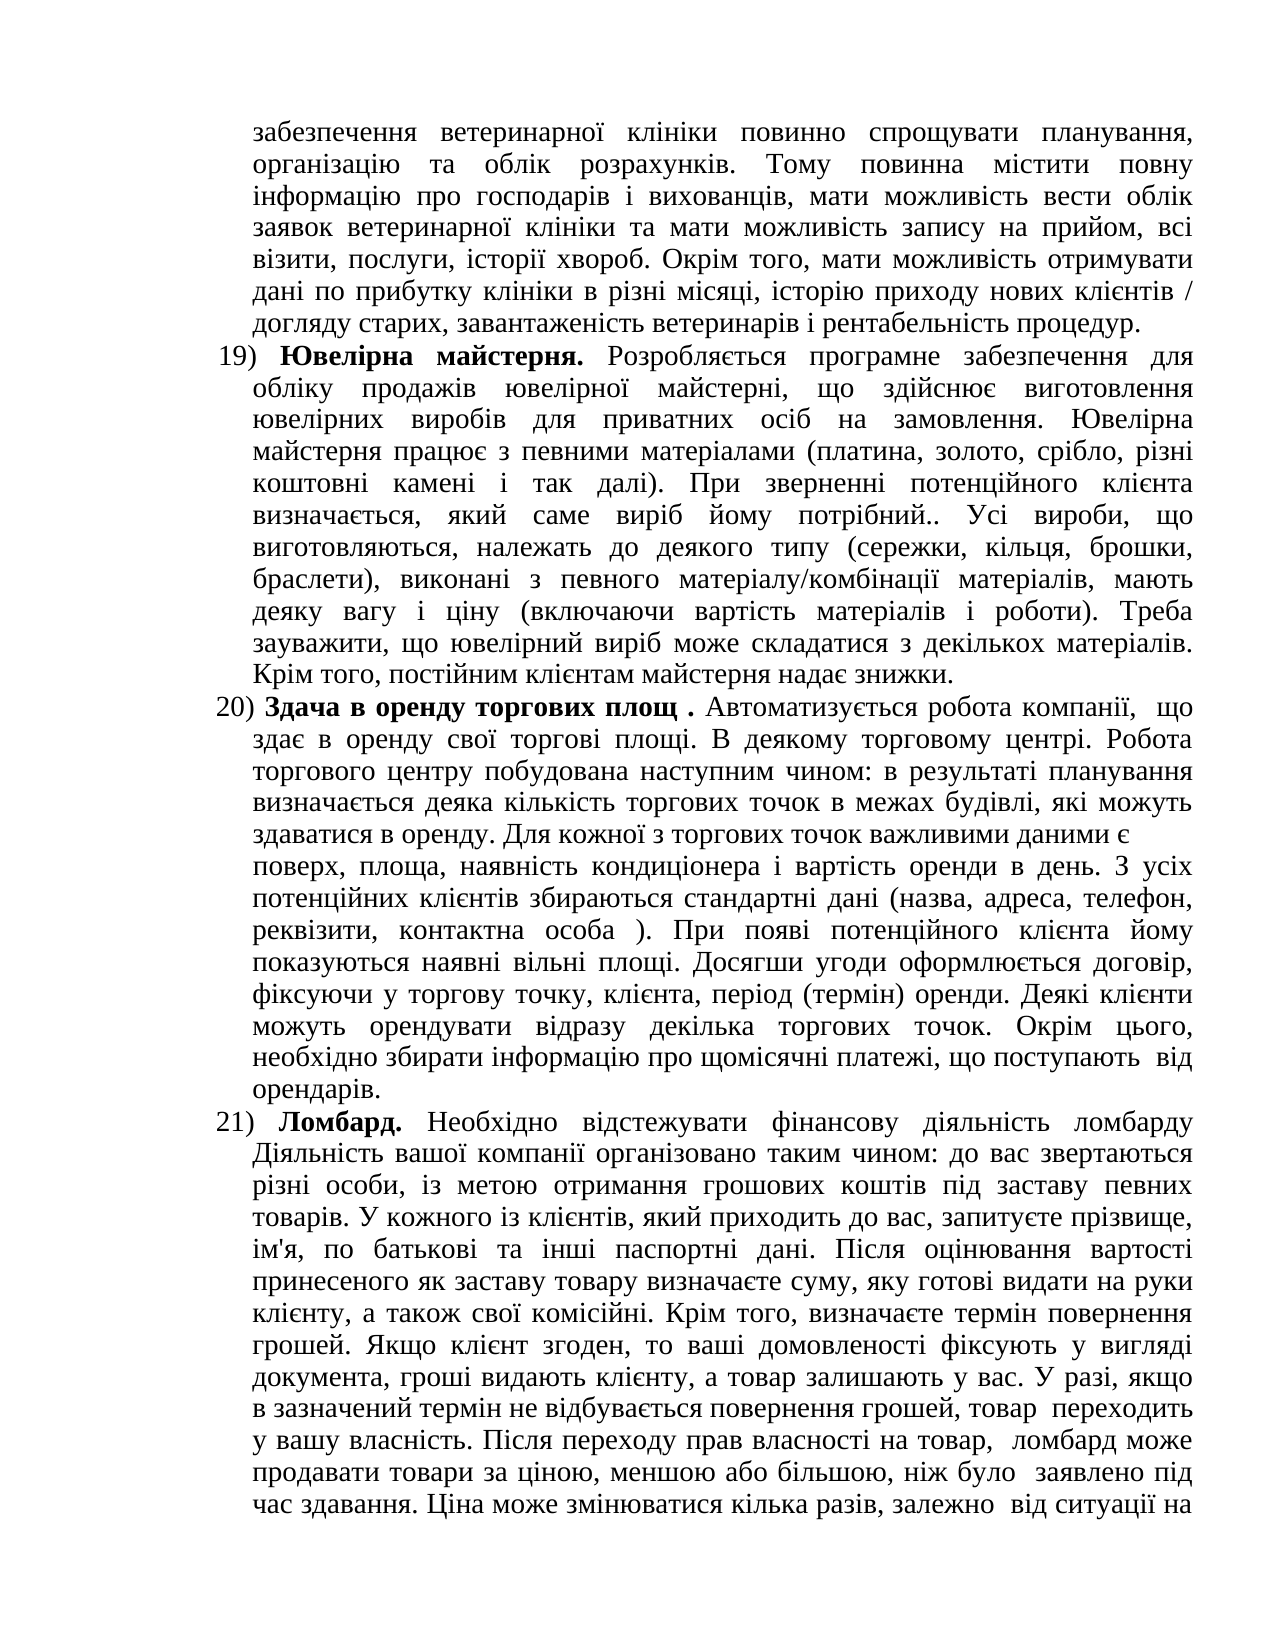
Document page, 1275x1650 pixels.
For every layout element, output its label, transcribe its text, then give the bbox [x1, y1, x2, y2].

text 20) Здача в оренду торгових площ . Автоматизується робота компанії, що здає в оренду свої торгові площі. В деякому торговому центрі. Робота торгового центру побудована наступним чином: в результаті планування визначається деяка кількість торгових точок в межах будівлі, які можуть здаватися в оренду. Для кожної з торгових точок важливими даними є [216, 691, 1194, 850]
text 19) Ювелірна майстерня. Розробляється програмне забезпечення для обліку продажів ювелірної майстерні, що здійснює виготовлення ювелірних виробів для приватних осіб на замовлення. Ювелірна майстерня працює з певними матеріалами (платина, золото, срібло, різні коштовні камені і так далі). При зверненні потенційного клієнта визначається, який саме виріб йому потрібний.. Усі вироби, що виготовляються, належать до деякого типу (сережки, кільця, брошки, браслети), виконані з певного матеріалу/комбінації матеріалів, мають деяку вагу і ціну (включаючи вартість матеріалів і роботи). Треба зауважити, що ювелірний виріб може складатися з декількох матеріалів. Крім того, постійним клієнтам майстерня надає знижки. [218, 339, 1194, 690]
text 21) Ломбард. Необхідно відстежувати фінансову діяльність ломбарду Діяльність вашої компанії організовано таким чином: до вас звертаються різні особи, із метою отримання грошових коштів під заставу певних товарів. У кожного із клієнтів, який приходить до вас, запитуєте прізвище, ім'я, по батькові та інші паспортні дані. Після оцінювання вартості принесеного як заставу товару визначаєте суму, яку готові видати на руки клієнту, а також свої комісійні. Крім того, визначаєте термін повернення грошей. Якщо клієнт згоден, то ваші домовленості фіксують у вигляді документа, гроші видають клієнту, а товар залишають у вас. У разі, якщо в зазначений термін не відбувається повернення грошей, товар переходить у вашу власність. Після переходу прав власності на товар, ломбард може продавати товари за ціною, меншою або більшою, ніж було заявлено під час здавання. Ціна може змінюватися кілька разів, залежно від ситуації на [216, 1106, 1194, 1520]
text забезпечення ветеринарної клініки повинно спрощувати планування, організацію та облік розрахунків. Тому повинна містити повну інформацію про господарів і вихованців, мати можливість вести облік заявок ветеринарної клініки та мати можливість запису на прийом, всі візити, послуги, історії хвороб. Окрім того, мати можливість отримувати дані по прибутку клініки в різні місяці, історію приходу нових клієнтів / догляду старих, завантаженість ветеринарів і рентабельність процедур. [217, 116, 1194, 339]
text поверх, площа, наявність кондиціонера і вартість оренди в день. З усіх потенційних клієнтів збираються стандартні дані (назва, адреса, телефон, реквізити, контактна особа ). При появі потенційного клієнта йому показуються наявні вільні площі. Досягши угоди оформлюється договір, фіксуючи у торгову точку, клієнта, період (термін) оренди. Деякі клієнти можуть орендувати відразу декілька торгових точок. Окрім цього, необхідно збирати інформацію про щомісячні платежі, що поступають від орендарів. [252, 850, 1194, 1105]
